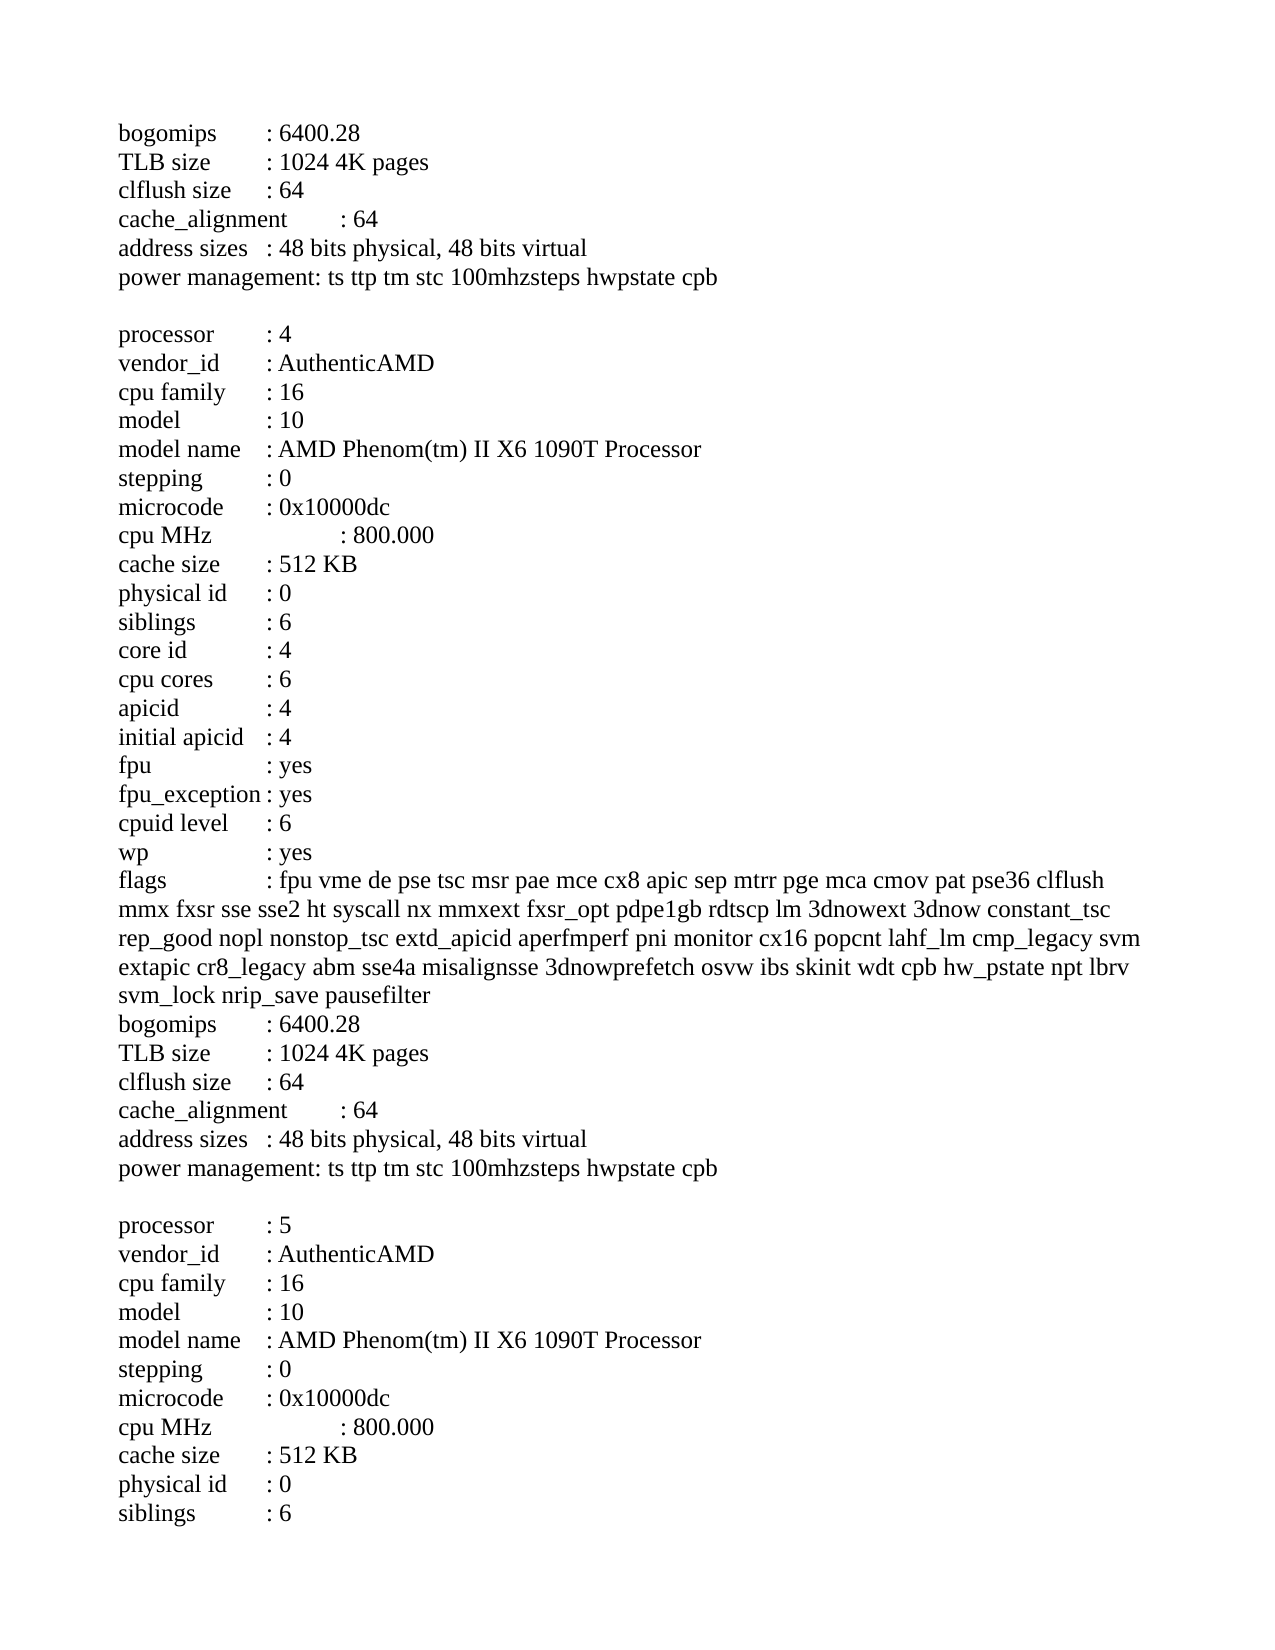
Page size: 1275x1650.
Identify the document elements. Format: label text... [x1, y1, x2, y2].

text vendor_id : AuthenticAMD [118, 1239, 1157, 1268]
text fpu : yes [118, 751, 1157, 779]
text cache_alignment : 64 [118, 204, 1157, 233]
text power management: ts ttp tm stc 100mhzsteps hwpstate cpb [118, 1153, 1157, 1182]
text address sizes : 48 bits physical, 48 bits virtual [118, 1124, 1157, 1153]
text wp : yes [118, 837, 1157, 866]
text stepping : 0 [118, 463, 1157, 492]
text address sizes : 48 bits physical, 48 bits virtual [118, 233, 1157, 262]
text vendor_id : AuthenticAMD [118, 348, 1157, 377]
text physical id : 0 [118, 1469, 1157, 1498]
text cpu family : 16 [118, 1268, 1157, 1297]
text clflush size : 64 [118, 1067, 1157, 1096]
text bogomips : 6400.28 [118, 118, 1157, 147]
text cache size : 512 KB [118, 1441, 1157, 1469]
text TLB size : 1024 4K pages [118, 1038, 1157, 1067]
text cpu MHz : 800.000 [118, 521, 1157, 549]
text cpu MHz : 800.000 [118, 1412, 1157, 1441]
text model name : AMD Phenom(tm) II X6 1090T Processor [118, 434, 1157, 463]
text model : 10 [118, 1297, 1157, 1326]
text cpuid level : 6 [118, 808, 1157, 837]
text microcode : 0x10000dc [118, 492, 1157, 521]
text cache_alignment : 64 [118, 1096, 1157, 1124]
text processor : 5 [118, 1211, 1157, 1239]
text cpu family : 16 [118, 377, 1157, 406]
text core id : 4 [118, 636, 1157, 664]
text initial apicid : 4 [118, 722, 1157, 751]
text apicid : 4 [118, 693, 1157, 722]
text TLB size : 1024 4K pages [118, 147, 1157, 176]
text model : 10 [118, 406, 1157, 434]
text siblings : 6 [118, 607, 1157, 636]
text fpu_exception : yes [118, 779, 1157, 808]
text stepping : 0 [118, 1354, 1157, 1383]
text bogomips : 6400.28 [118, 1009, 1157, 1038]
text physical id : 0 [118, 578, 1157, 607]
text cache size : 512 KB [118, 549, 1157, 578]
text microcode : 0x10000dc [118, 1383, 1157, 1412]
text power management: ts ttp tm stc 100mhzsteps hwpstate cpb [118, 262, 1157, 291]
text flags : fpu vme de pse tsc msr pae mce cx8 apic sep mtrr pge mca cmov pat pse36 clflush mmx fxsr sse sse2 ht syscall nx mmxext fxsr_opt pdpe1gb rdtscp lm 3dnowext 3dnow constant_tsc rep_good nopl nonstop_tsc extd_apicid aperfmperf pni monitor cx16 popcnt lahf_lm cmp_legacy svm extapic cr8_legacy abm sse4a misalignsse 3dnowprefetch osvw ibs skinit wdt cpb hw_pstate npt lbrv svm_lock nrip_save pausefilter [118, 866, 1157, 1009]
text siblings : 6 [118, 1498, 1157, 1527]
text model name : AMD Phenom(tm) II X6 1090T Processor [118, 1326, 1157, 1354]
text processor : 4 [118, 319, 1157, 348]
text cpu cores : 6 [118, 664, 1157, 693]
text clflush size : 64 [118, 176, 1157, 204]
